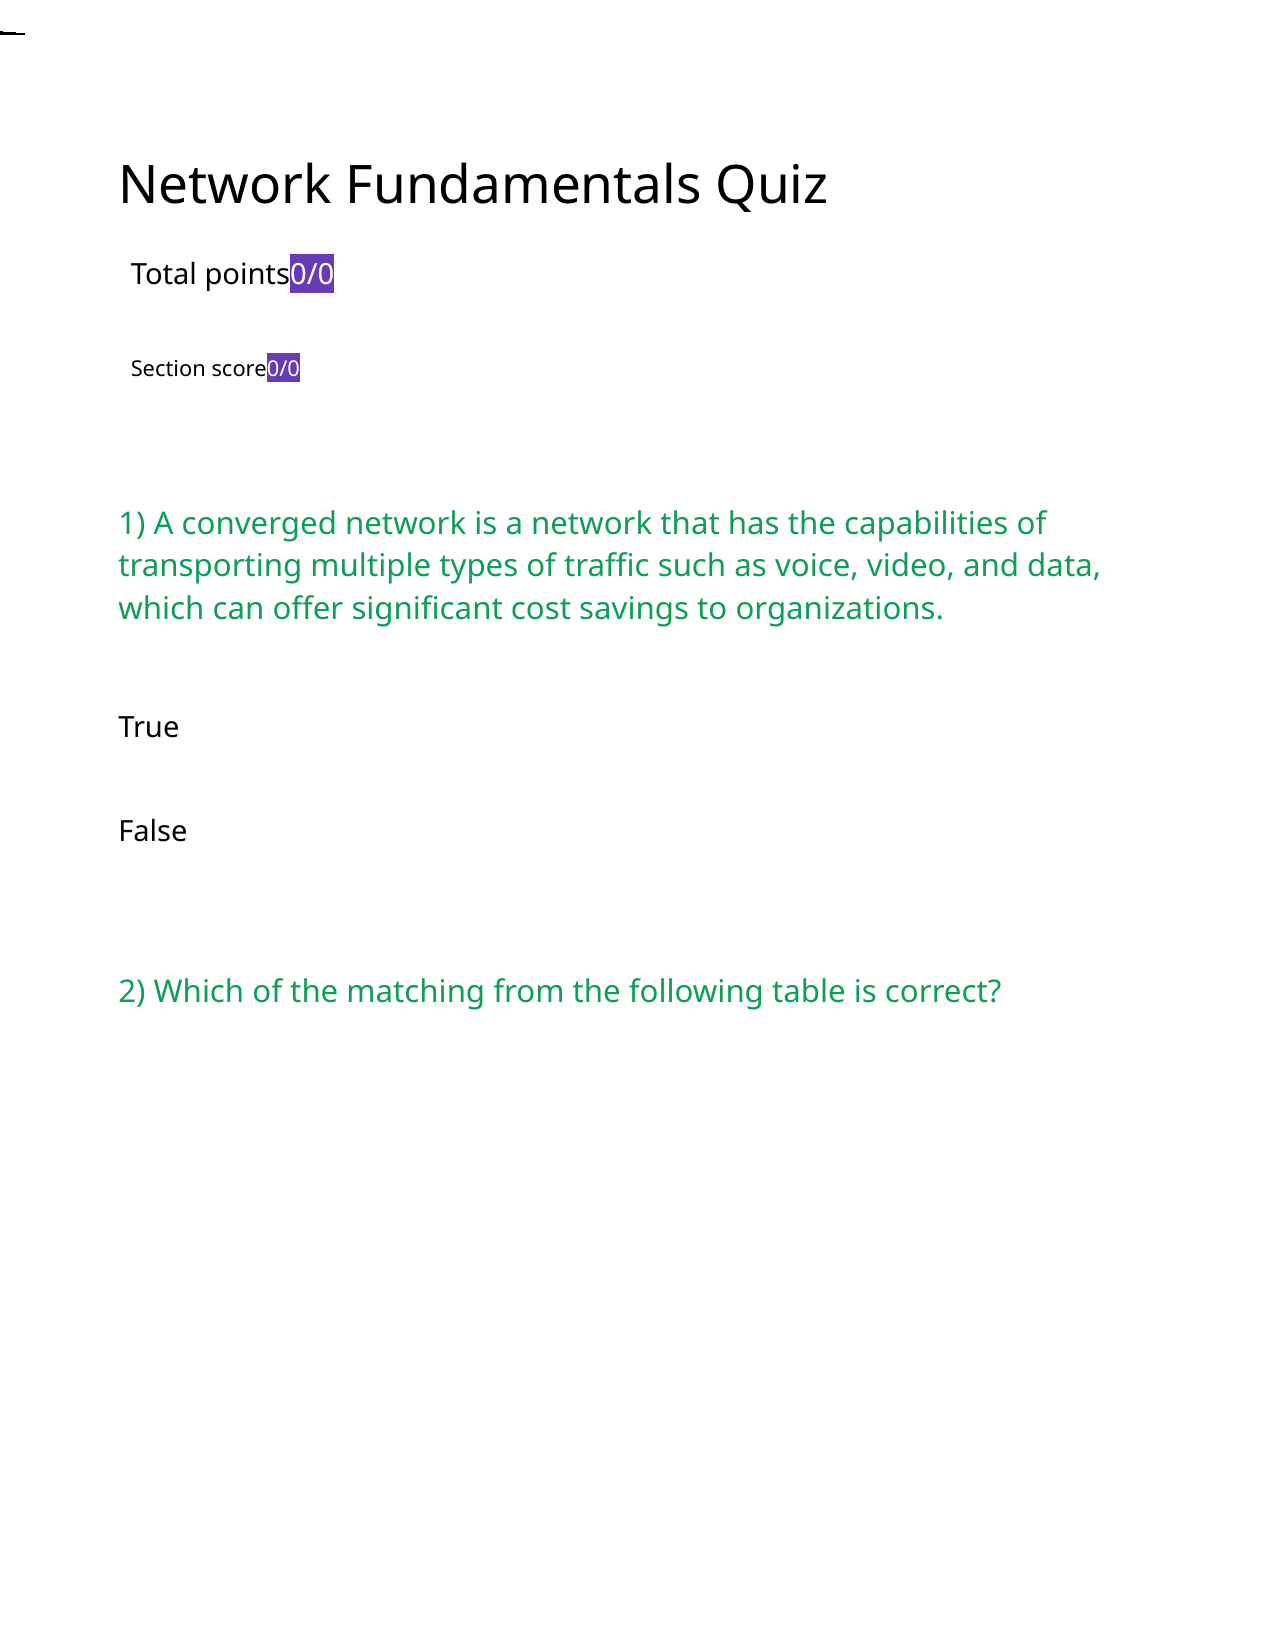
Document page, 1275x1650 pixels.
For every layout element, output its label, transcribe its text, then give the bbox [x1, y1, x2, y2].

text Network Fundamentals Quiz [118, 147, 1157, 219]
text True [118, 707, 1157, 746]
text Total points0/0 [131, 254, 1157, 293]
text 2) Which of the matching from the following table is correct? [118, 968, 1157, 1011]
text [0, 707, 31, 738]
text 1) A converged network is a network that has the capabilities of transporting multiple types of traffic such as voice, video, and data, which can offer significant cost savings to organizations. [118, 501, 1157, 628]
text Section score0/0 [131, 351, 1157, 382]
text False [118, 811, 1157, 850]
text [0, 811, 31, 842]
